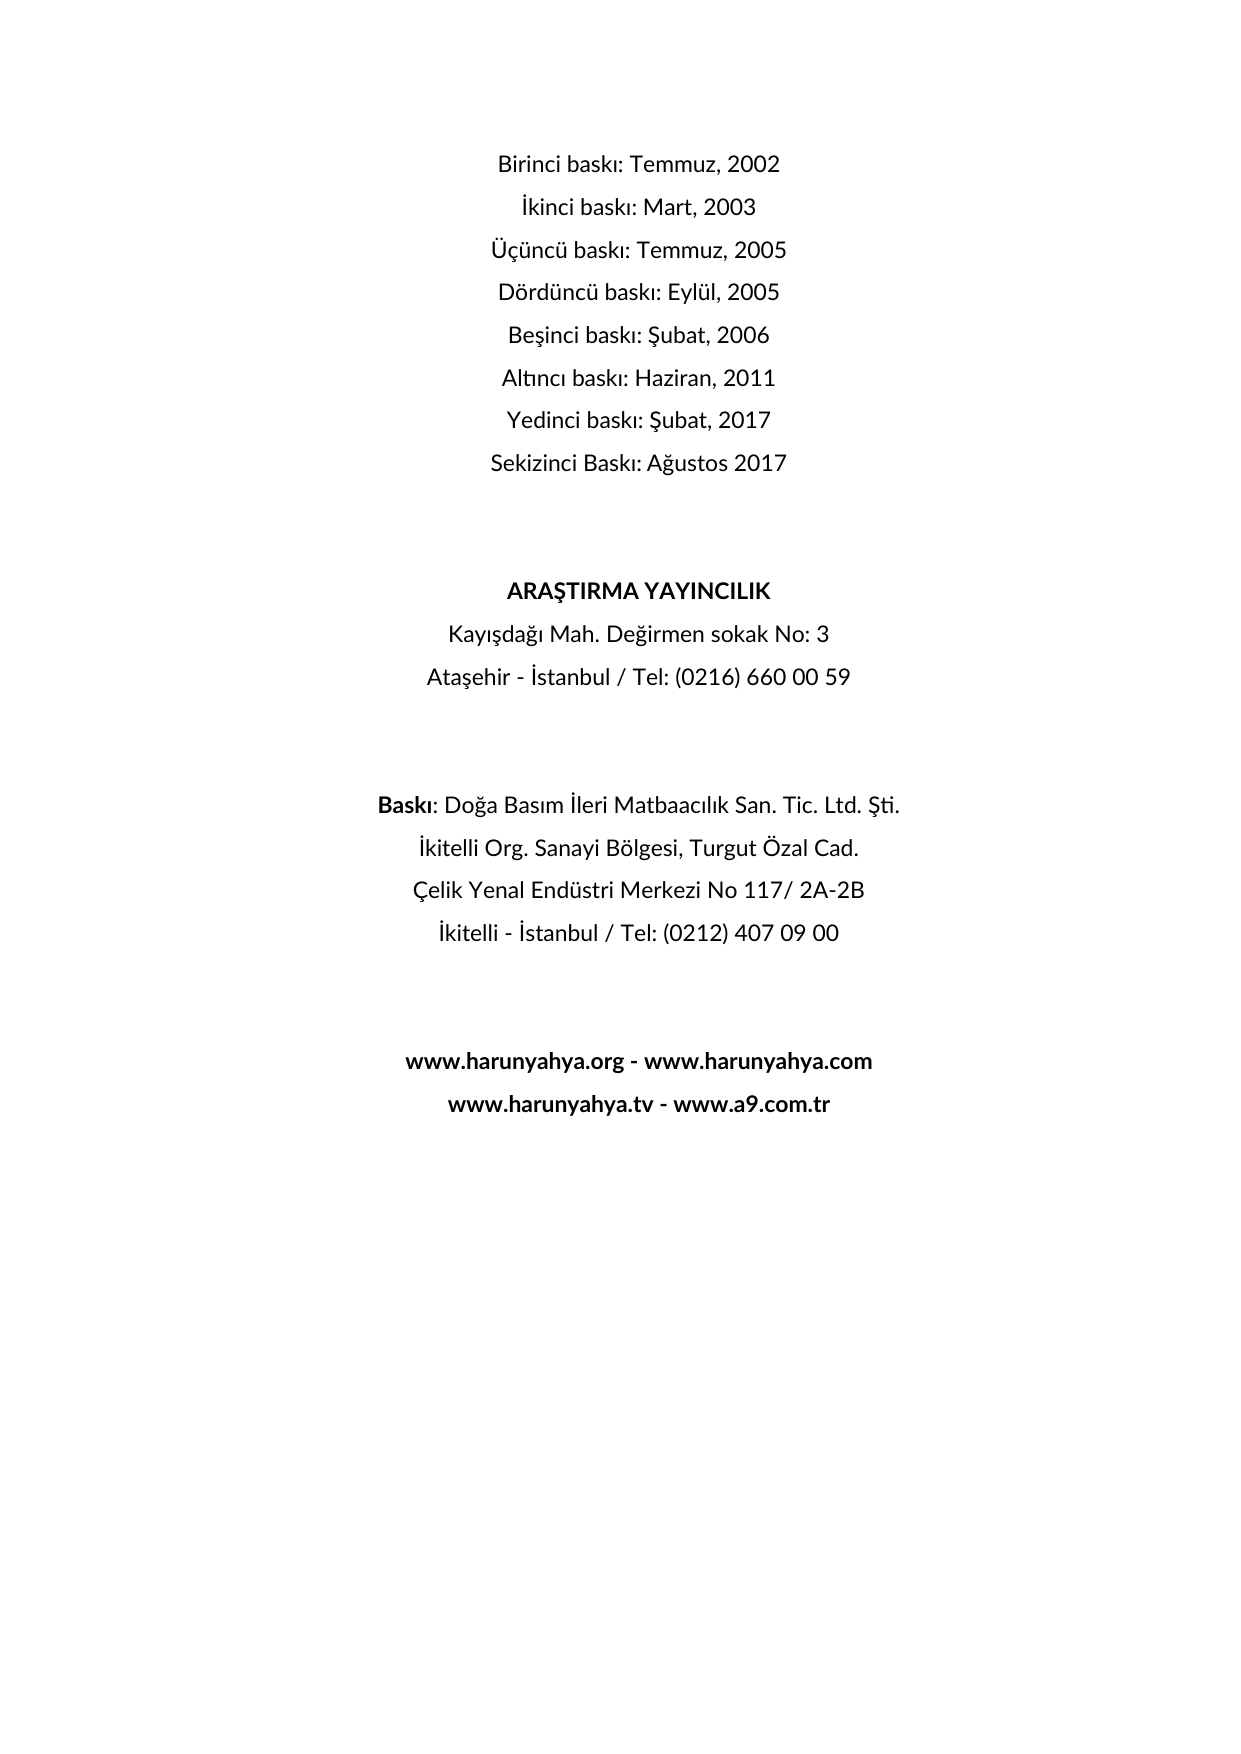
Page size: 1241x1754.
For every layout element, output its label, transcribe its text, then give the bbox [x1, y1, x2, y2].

text İkitelli - İstanbul / Tel: (0212) 407 09 00 [75, 919, 1165, 946]
text İkitelli Org. Sanayi Bölgesi, Turgut Özal Cad. [75, 833, 1165, 861]
text ARAŞTIRMA YAYINCILIK [75, 577, 1165, 604]
text Üçüncü baskı: Temmuz, 2005 [75, 235, 1165, 263]
text www.harunyahya.tv - www.a9.com.tr [75, 1089, 1165, 1117]
text Altıncı baskı: Haziran, 2011 [75, 363, 1165, 391]
text Sekizinci Baskı: Ağustos 2017 [75, 449, 1165, 476]
text Yedinci baskı: Şubat, 2017 [75, 406, 1165, 434]
text Birinci baskı: Temmuz, 2002 [75, 150, 1165, 177]
text Çelik Yenal Endüstri Merkezi No 117/ 2A-2B [75, 876, 1165, 903]
text Kayışdağı Mah. Değirmen sokak No: 3 [75, 620, 1165, 647]
text Baskı: Doğa Basım İleri Matbaacılık San. Tic. Ltd. Şti. [75, 791, 1165, 818]
text İkinci baskı: Mart, 2003 [75, 193, 1165, 220]
text Dördüncü baskı: Eylül, 2005 [75, 278, 1165, 306]
text Beşinci baskı: Şubat, 2006 [75, 321, 1165, 348]
text Ataşehir - İstanbul / Tel: (0216) 660 00 59 [75, 662, 1165, 690]
text www.harunyahya.org - www.harunyahya.com [75, 1047, 1165, 1074]
